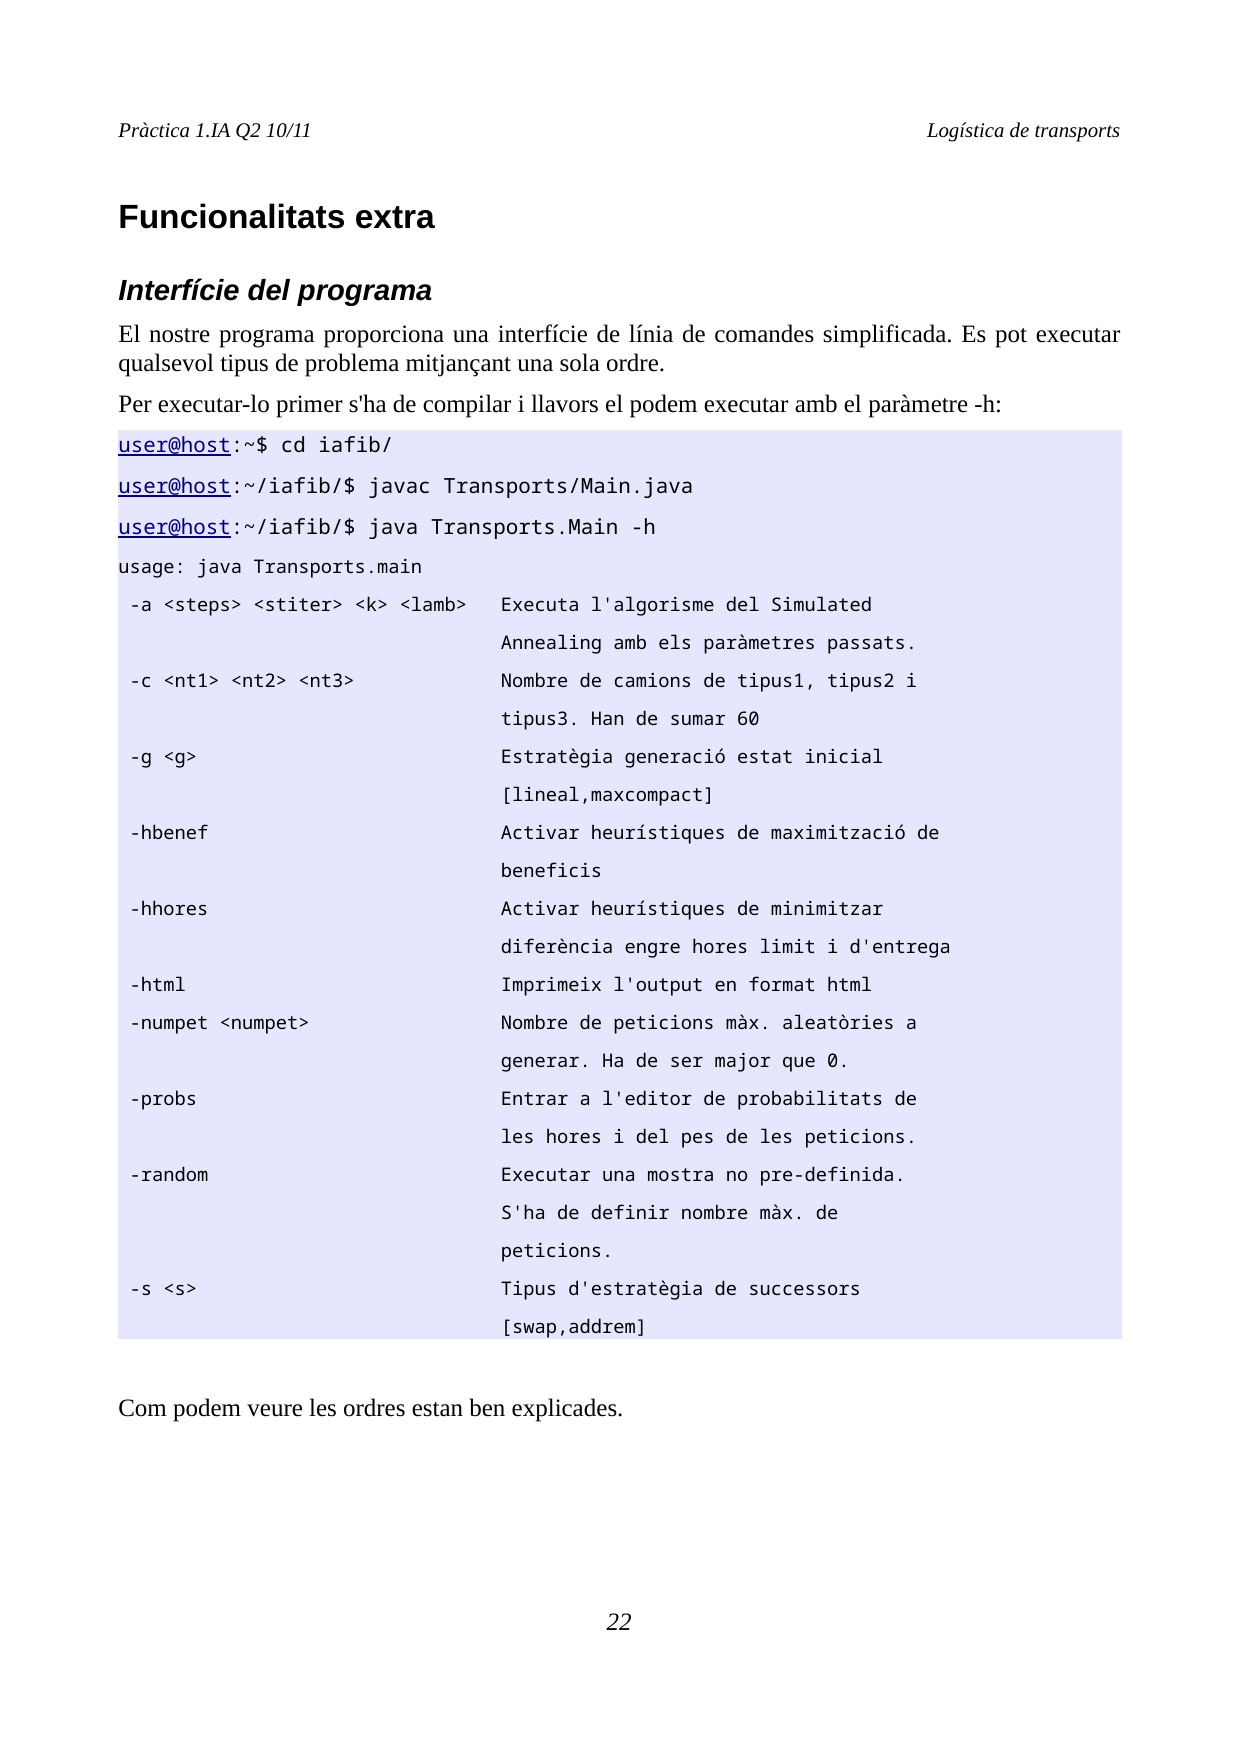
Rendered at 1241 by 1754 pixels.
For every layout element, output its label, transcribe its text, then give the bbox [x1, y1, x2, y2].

text -hbenef Activar heurístiques de maximització de [118, 819, 1122, 844]
text Annealing amb els paràmetres passats. [118, 629, 1122, 654]
text -numpet <numpet> Nombre de peticions màx. aleatòries a [118, 1009, 1122, 1035]
text peticions. [118, 1237, 1122, 1263]
subtitle Interfície del programa [118, 273, 1122, 306]
text -html Imprimeix l'output en format html [118, 971, 1122, 997]
text [swap,addrem] [118, 1313, 1122, 1339]
text El nostre programa proporciona una interfície de línia de comandes simplificada. Es pot executar qualsevol tipus de problema mitjançant una sola ordre. [118, 319, 1122, 376]
text -hhores Activar heurístiques de minimitzar [118, 895, 1122, 921]
text user@host:~$ cd iafib/ [118, 430, 1122, 458]
text tipus3. Han de sumar 60 [118, 705, 1122, 731]
text Per executar-lo primer s'ha de compilar i llavors el podem executar amb el paràmetre -h: [118, 389, 1122, 418]
text usage: java Transports.main [118, 553, 1122, 578]
text -a <steps> <stiter> <k> <lamb> Executa l'algorisme del Simulated [118, 591, 1122, 616]
text -g <g> Estratègia generació estat inicial [118, 743, 1122, 768]
text -c <nt1> <nt2> <nt3> Nombre de camions de tipus1, tipus2 i [118, 667, 1122, 692]
text -s <s> Tipus d'estratègia de successors [118, 1275, 1122, 1301]
subtitle Funcionalitats extra [118, 197, 1122, 235]
text beneficis [118, 857, 1122, 883]
text user@host:~/iafib/$ java Transports.Main -h [118, 512, 1122, 540]
text S'ha de definir nombre màx. de [118, 1199, 1122, 1225]
text generar. Ha de ser major que 0. [118, 1047, 1122, 1073]
text les hores i del pes de les peticions. [118, 1123, 1122, 1149]
text Com podem veure les ordres estan ben explicades. [118, 1393, 1122, 1421]
text -random Executar una mostra no pre-definida. [118, 1161, 1122, 1187]
text [lineal,maxcompact] [118, 781, 1122, 807]
text diferència engre hores limit i d'entrega [118, 933, 1122, 959]
text -probs Entrar a l'editor de probabilitats de [118, 1085, 1122, 1111]
text user@host:~/iafib/$ javac Transports/Main.java [118, 471, 1122, 499]
